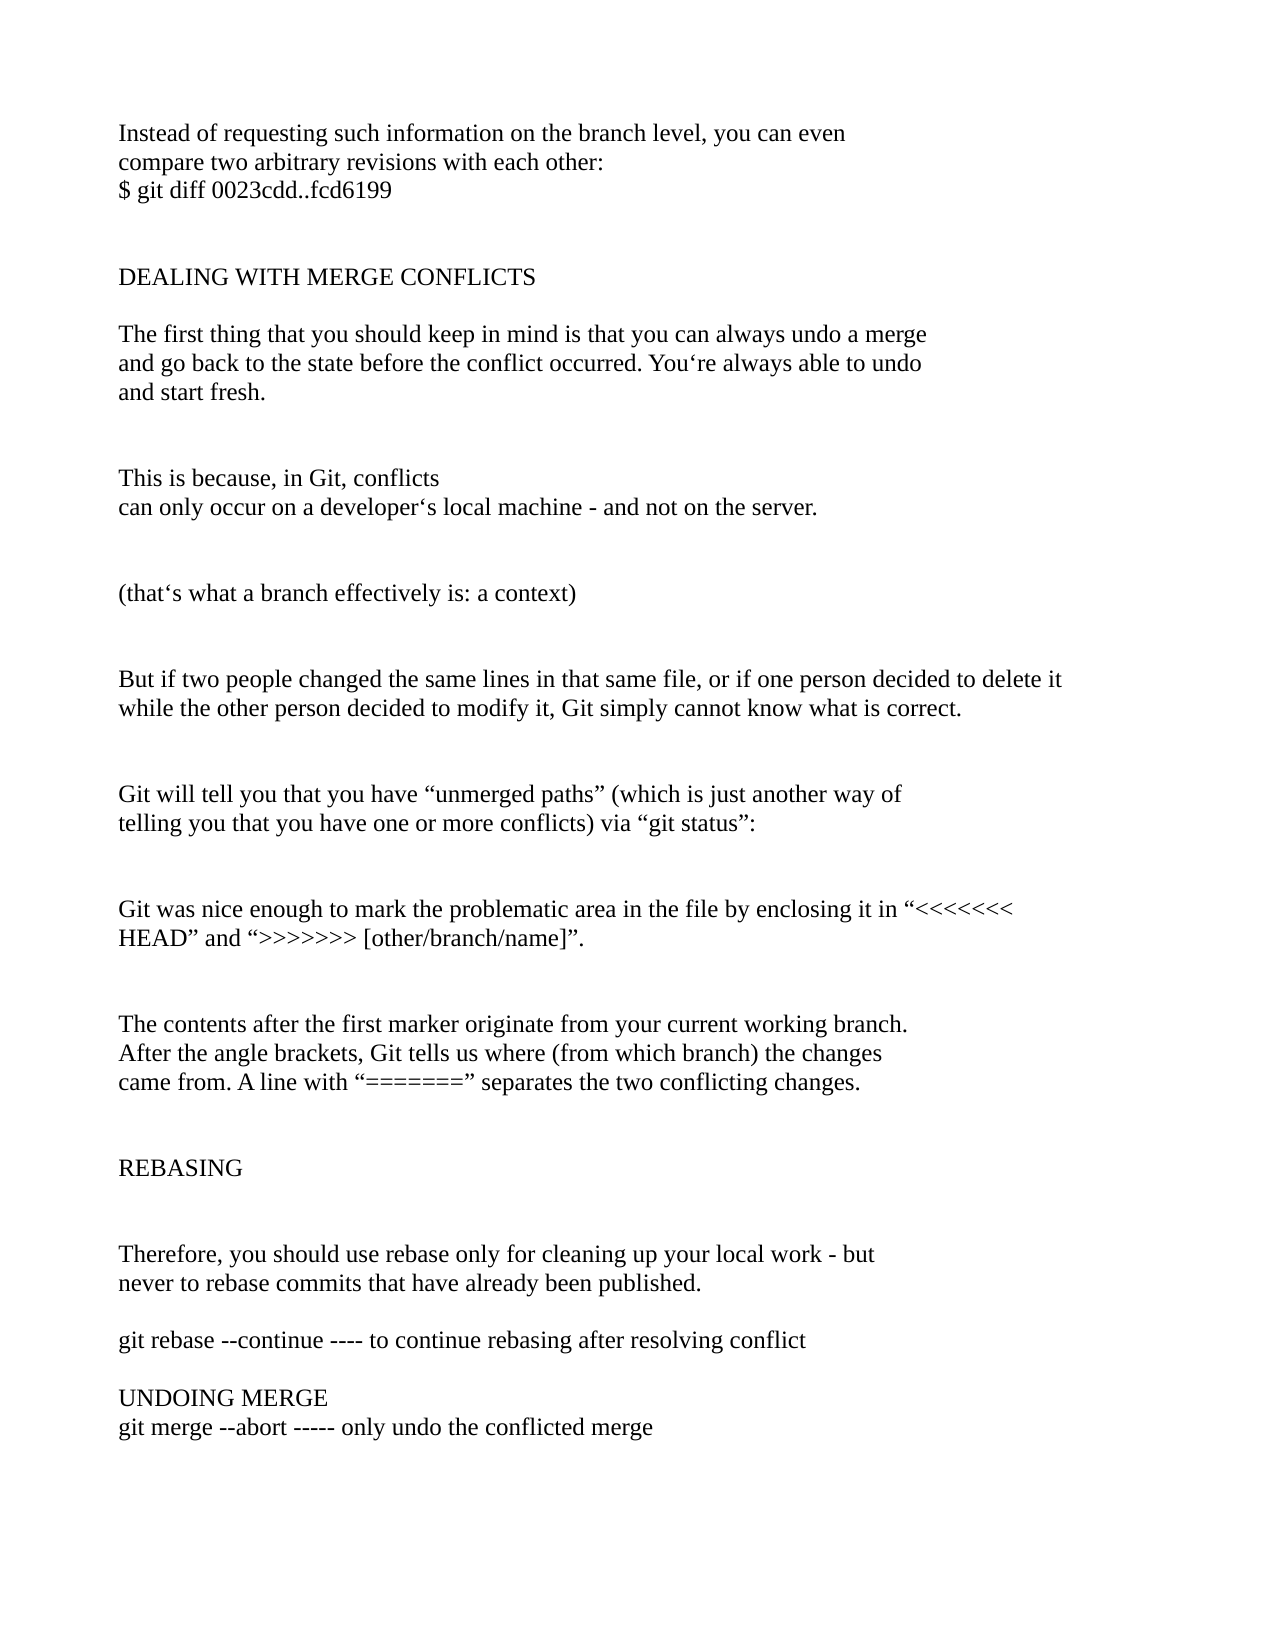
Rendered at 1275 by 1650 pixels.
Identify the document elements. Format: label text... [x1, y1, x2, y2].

text REBASING [118, 1153, 1157, 1182]
text The first thing that you should keep in mind is that you can always undo a merge [118, 319, 1157, 348]
text compare two arbitrary revisions with each other: [118, 147, 1157, 176]
text HEAD” and “>>>>>>> [other/branch/name]”. [118, 923, 1157, 952]
text DEALING WITH MERGE CONFLICTS [118, 262, 1157, 291]
text The contents after the first marker originate from your current working branch. [118, 1009, 1157, 1038]
text telling you that you have one or more conflicts) via “git status”: [118, 808, 1157, 837]
text while the other person decided to modify it, Git simply cannot know what is correct. [118, 693, 1157, 722]
text and start fresh. [118, 377, 1157, 406]
text (that‘s what a branch effectively is: a context) [118, 578, 1157, 607]
text and go back to the state before the conflict occurred. You‘re always able to undo [118, 348, 1157, 377]
text can only occur on a developer‘s local machine - and not on the server. [118, 492, 1157, 521]
text Git was nice enough to mark the problematic area in the file by enclosing it in “<<<<<<< [118, 894, 1157, 923]
text never to rebase commits that have already been published. [118, 1268, 1157, 1297]
text UNDOING MERGE [118, 1383, 1157, 1412]
text But if two people changed the same lines in that same file, or if one person decided to delete it [118, 664, 1157, 693]
text After the angle brackets, Git tells us where (from which branch) the changes [118, 1038, 1157, 1067]
text Therefore, you should use rebase only for cleaning up your local work - but [118, 1239, 1157, 1268]
text Instead of requesting such information on the branch level, you can even [118, 118, 1157, 147]
text $ git diff 0023cdd..fcd6199 [118, 176, 1157, 204]
text Git will tell you that you have “unmerged paths” (which is just another way of [118, 779, 1157, 808]
text git merge --abort ----- only undo the conflicted merge [118, 1412, 1157, 1441]
text came from. A line with “=======” separates the two conflicting changes. [118, 1067, 1157, 1096]
text This is because, in Git, conflicts [118, 463, 1157, 492]
text git rebase --continue ---- to continue rebasing after resolving conflict [118, 1326, 1157, 1354]
